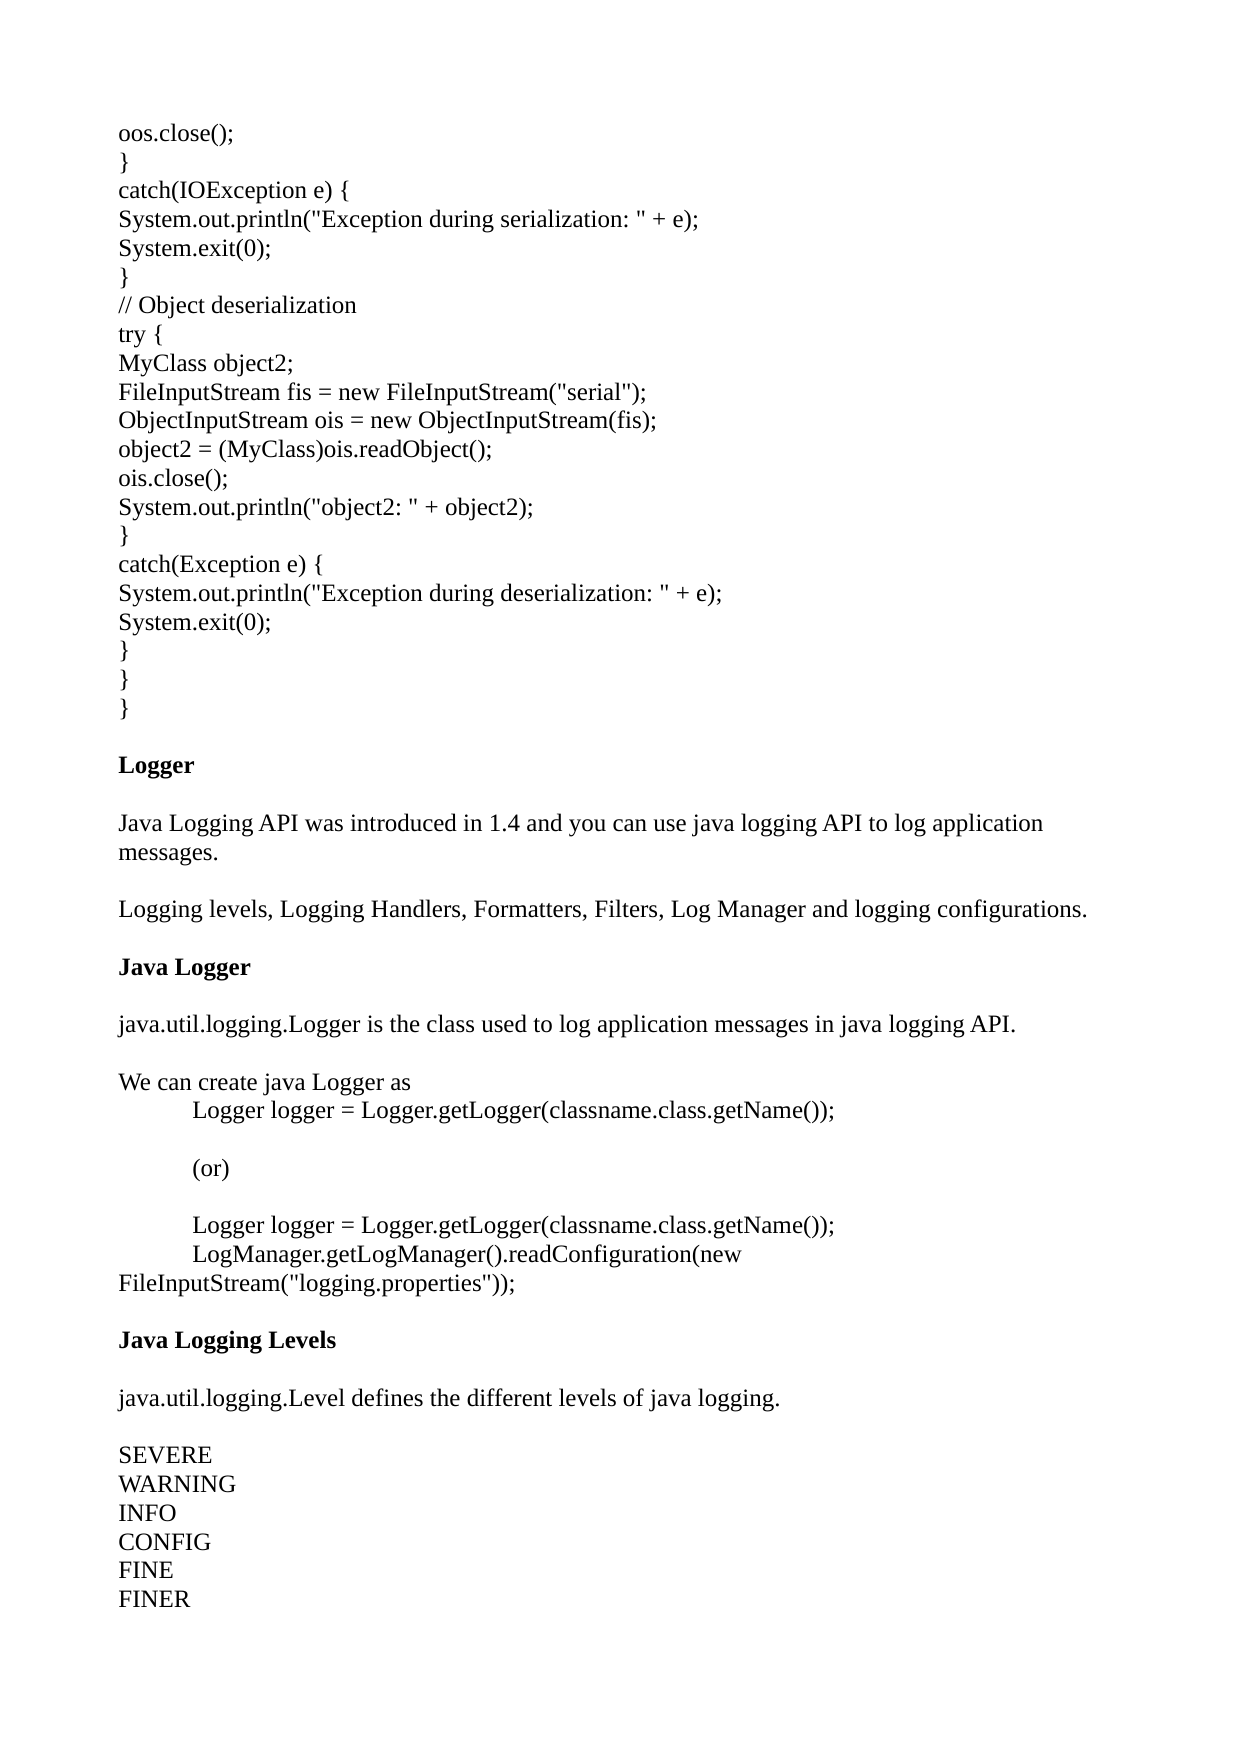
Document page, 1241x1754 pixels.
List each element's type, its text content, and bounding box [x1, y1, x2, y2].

text Java Logger [118, 952, 1122, 981]
text (or) [118, 1153, 1122, 1182]
text We can create java Logger as [118, 1067, 1122, 1096]
text LogManager.getLogManager().readConfiguration(new FileInputStream("logging.properties")); [118, 1239, 1122, 1297]
text FINER [118, 1584, 1122, 1613]
text } [118, 521, 1122, 549]
text System.out.println("object2: " + object2); [118, 492, 1122, 521]
text ois.close(); [118, 463, 1122, 492]
text catch(Exception e) { [118, 549, 1122, 578]
text WARNING [118, 1469, 1122, 1498]
text } [118, 664, 1122, 693]
text } [118, 147, 1122, 176]
text Logger [118, 751, 1122, 779]
text java.util.logging.Logger is the class used to log application messages in java logging API. [118, 1009, 1122, 1038]
text System.exit(0); [118, 233, 1122, 262]
text // Object deserialization [118, 291, 1122, 319]
text CONFIG [118, 1527, 1122, 1556]
text INFO [118, 1498, 1122, 1527]
text catch(IOException e) { [118, 176, 1122, 204]
text System.exit(0); [118, 607, 1122, 636]
text Java Logging API was introduced in 1.4 and you can use java logging API to log application messages. [118, 808, 1122, 866]
text System.out.println("Exception during serialization: " + e); [118, 204, 1122, 233]
text System.out.println("Exception during deserialization: " + e); [118, 578, 1122, 607]
text Logging levels, Logging Handlers, Formatters, Filters, Log Manager and logging configurations. [118, 894, 1122, 923]
text Logger logger = Logger.getLogger(classname.class.getName()); [118, 1096, 1122, 1124]
text SEVERE [118, 1441, 1122, 1469]
text oos.close(); [118, 118, 1122, 147]
text ObjectInputStream ois = new ObjectInputStream(fis); [118, 406, 1122, 434]
text } [118, 262, 1122, 291]
text FINE [118, 1556, 1122, 1584]
text } [118, 636, 1122, 664]
text try { [118, 319, 1122, 348]
text } [118, 693, 1122, 722]
text java.util.logging.Level defines the different levels of java logging. [118, 1383, 1122, 1412]
text object2 = (MyClass)ois.readObject(); [118, 434, 1122, 463]
text FileInputStream fis = new FileInputStream("serial"); [118, 377, 1122, 406]
text Logger logger = Logger.getLogger(classname.class.getName()); [118, 1211, 1122, 1239]
text Java Logging Levels [118, 1326, 1122, 1354]
text MyClass object2; [118, 348, 1122, 377]
